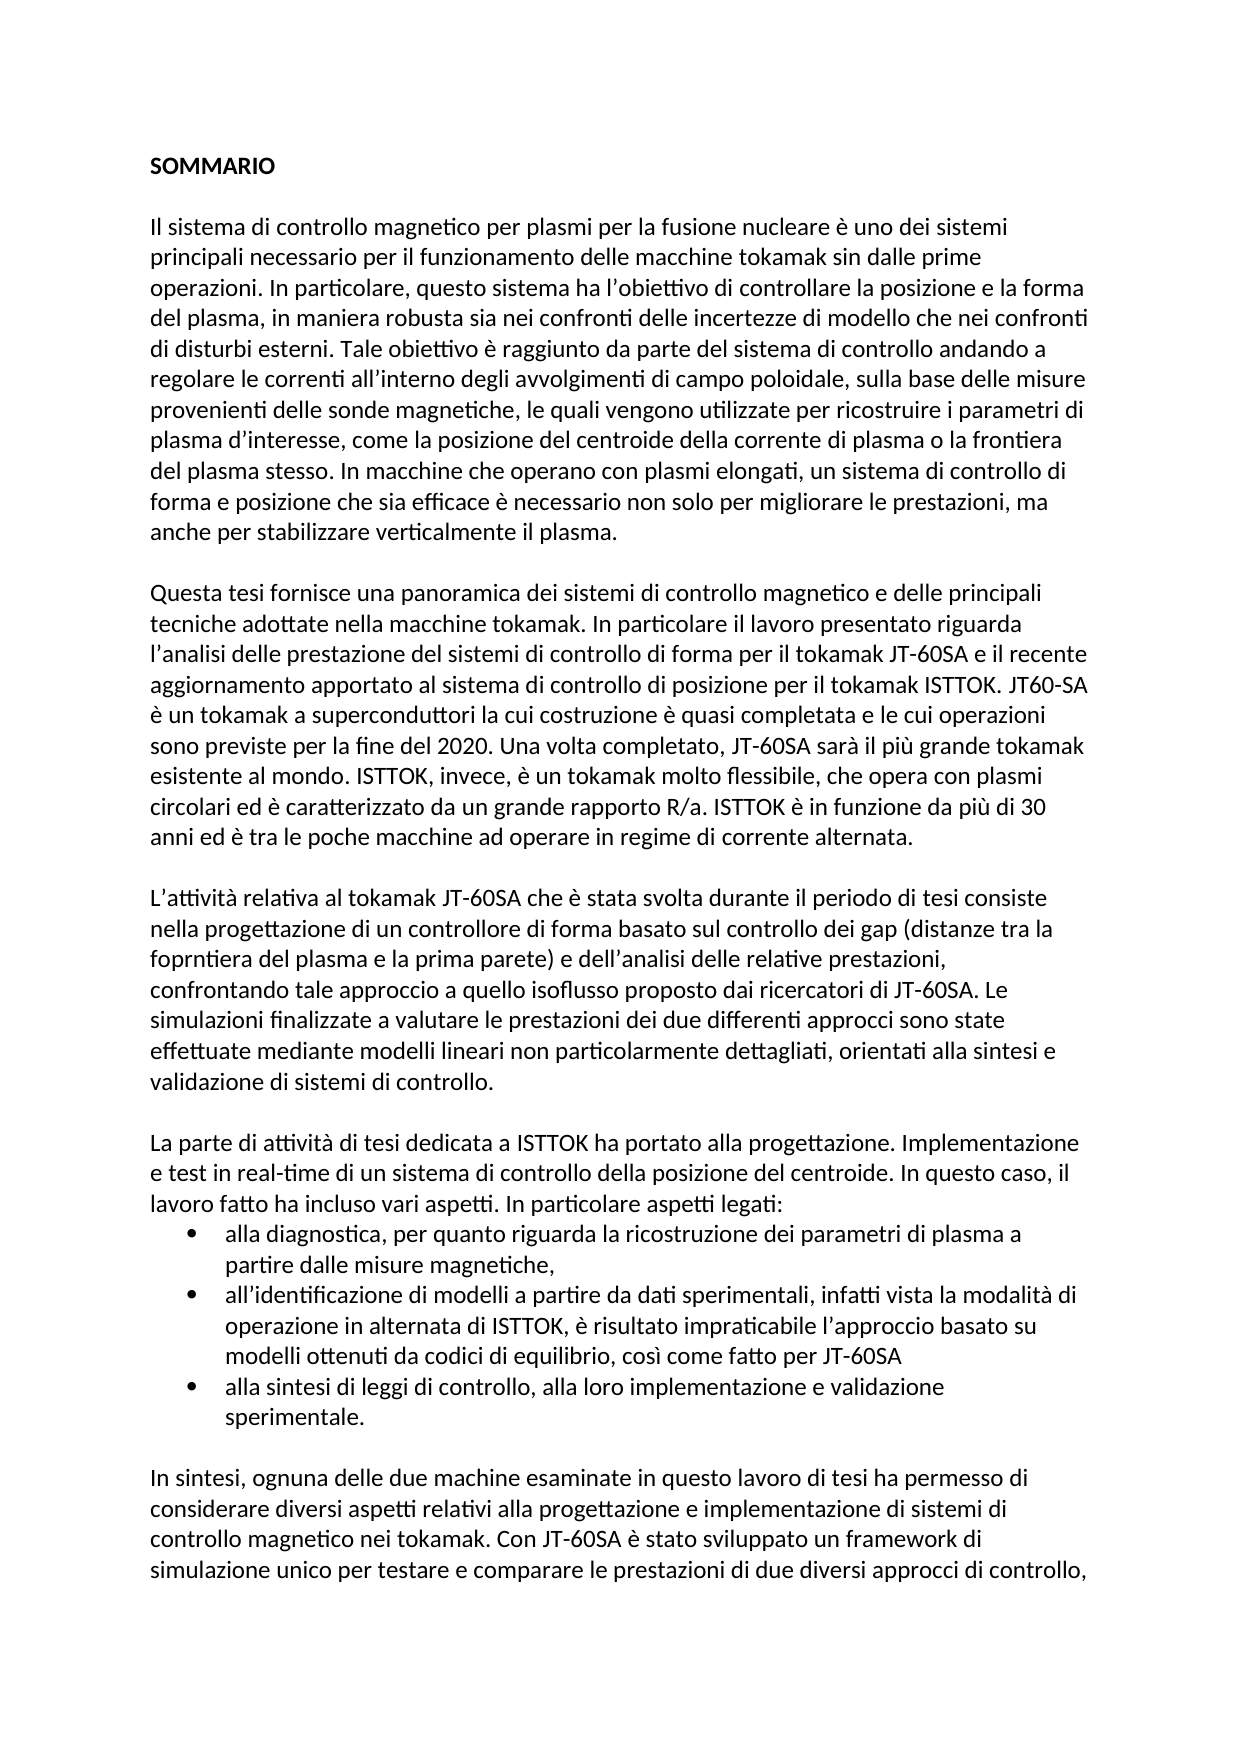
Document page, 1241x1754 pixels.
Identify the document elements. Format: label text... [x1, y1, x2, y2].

text La parte di attività di tesi dedicata a ISTTOK ha portato alla progettazione. Implementazione e test in real-time di un sistema di controllo della posizione del centroide. In questo caso, il lavoro fatto ha incluso vari aspetti. In particolare aspetti legati: [150, 1127, 1090, 1218]
text In sintesi, ognuna delle due machine esaminate in questo lavoro di tesi ha permesso di considerare diversi aspetti relativi alla progettazione e implementazione di sistemi di controllo magnetico nei tokamak. Con JT-60SA è stato sviluppato un framework di simulazione unico per testare e comparare le prestazioni di due diversi approcci di controllo, [150, 1462, 1090, 1584]
text Il sistema di controllo magnetico per plasmi per la fusione nucleare è uno dei sistemi principali necessario per il funzionamento delle macchine tokamak sin dalle prime operazioni. In particolare, questo sistema ha l’obiettivo di controllare la posizione e la forma del plasma, in maniera robusta sia nei confronti delle incertezze di modello che nei confronti di disturbi esterni. Tale obiettivo è raggiunto da parte del sistema di controllo andando a regolare le correnti all’interno degli avvolgimenti di campo poloidale, sulla base delle misure provenienti delle sonde magnetiche, le quali vengono utilizzate per ricostruire i parametri di plasma d’interesse, come la posizione del centroide della corrente di plasma o la frontiera del plasma stesso. In macchine che operano con plasmi elongati, un sistema di controllo di forma e posizione che sia efficace è necessario non solo per migliorare le prestazioni, ma anche per stabilizzare verticalmente il plasma. [150, 211, 1090, 547]
text SOMMARIO [150, 150, 1090, 181]
text L’attività relativa al tokamak JT-60SA che è stata svolta durante il periodo di tesi consiste nella progettazione di un controllore di forma basato sul controllo dei gap (distanze tra la foprntiera del plasma e la prima parete) e dell’analisi delle relative prestazioni, confrontando tale approccio a quello isoflusso proposto dai ricercatori di JT-60SA. Le simulazioni finalizzate a valutare le prestazioni dei due differenti approcci sono state effettuate mediante modelli lineari non particolarmente dettagliati, orientati alla sintesi e validazione di sistemi di controllo. [150, 882, 1090, 1096]
list all’identificazione di modelli a partire da dati sperimentali, infatti vista la modalità di operazione in alternata di ISTTOK, è risultato impraticabile l’approccio basato su modelli ottenuti da codici di equilibrio, così come fatto per JT-60SA [187, 1279, 1090, 1371]
list alla diagnostica, per quanto riguarda la ricostruzione dei parametri di plasma a partire dalle misure magnetiche, [187, 1218, 1090, 1279]
text Questa tesi fornisce una panoramica dei sistemi di controllo magnetico e delle principali tecniche adottate nella macchine tokamak. In particolare il lavoro presentato riguarda l’analisi delle prestazione del sistemi di controllo di forma per il tokamak JT-60SA e il recente aggiornamento apportato al sistema di controllo di posizione per il tokamak ISTTOK. JT60-SA è un tokamak a superconduttori la cui costruzione è quasi completata e le cui operazioni sono previste per la fine del 2020. Una volta completato, JT-60SA sarà il più grande tokamak esistente al mondo. ISTTOK, invece, è un tokamak molto flessibile, che opera con plasmi circolari ed è caratterizzato da un grande rapporto R/a. ISTTOK è in funzione da più di 30 anni ed è tra le poche macchine ad operare in regime di corrente alternata. [150, 577, 1090, 852]
list alla sintesi di leggi di controllo, alla loro implementazione e validazione sperimentale. [187, 1371, 1090, 1432]
